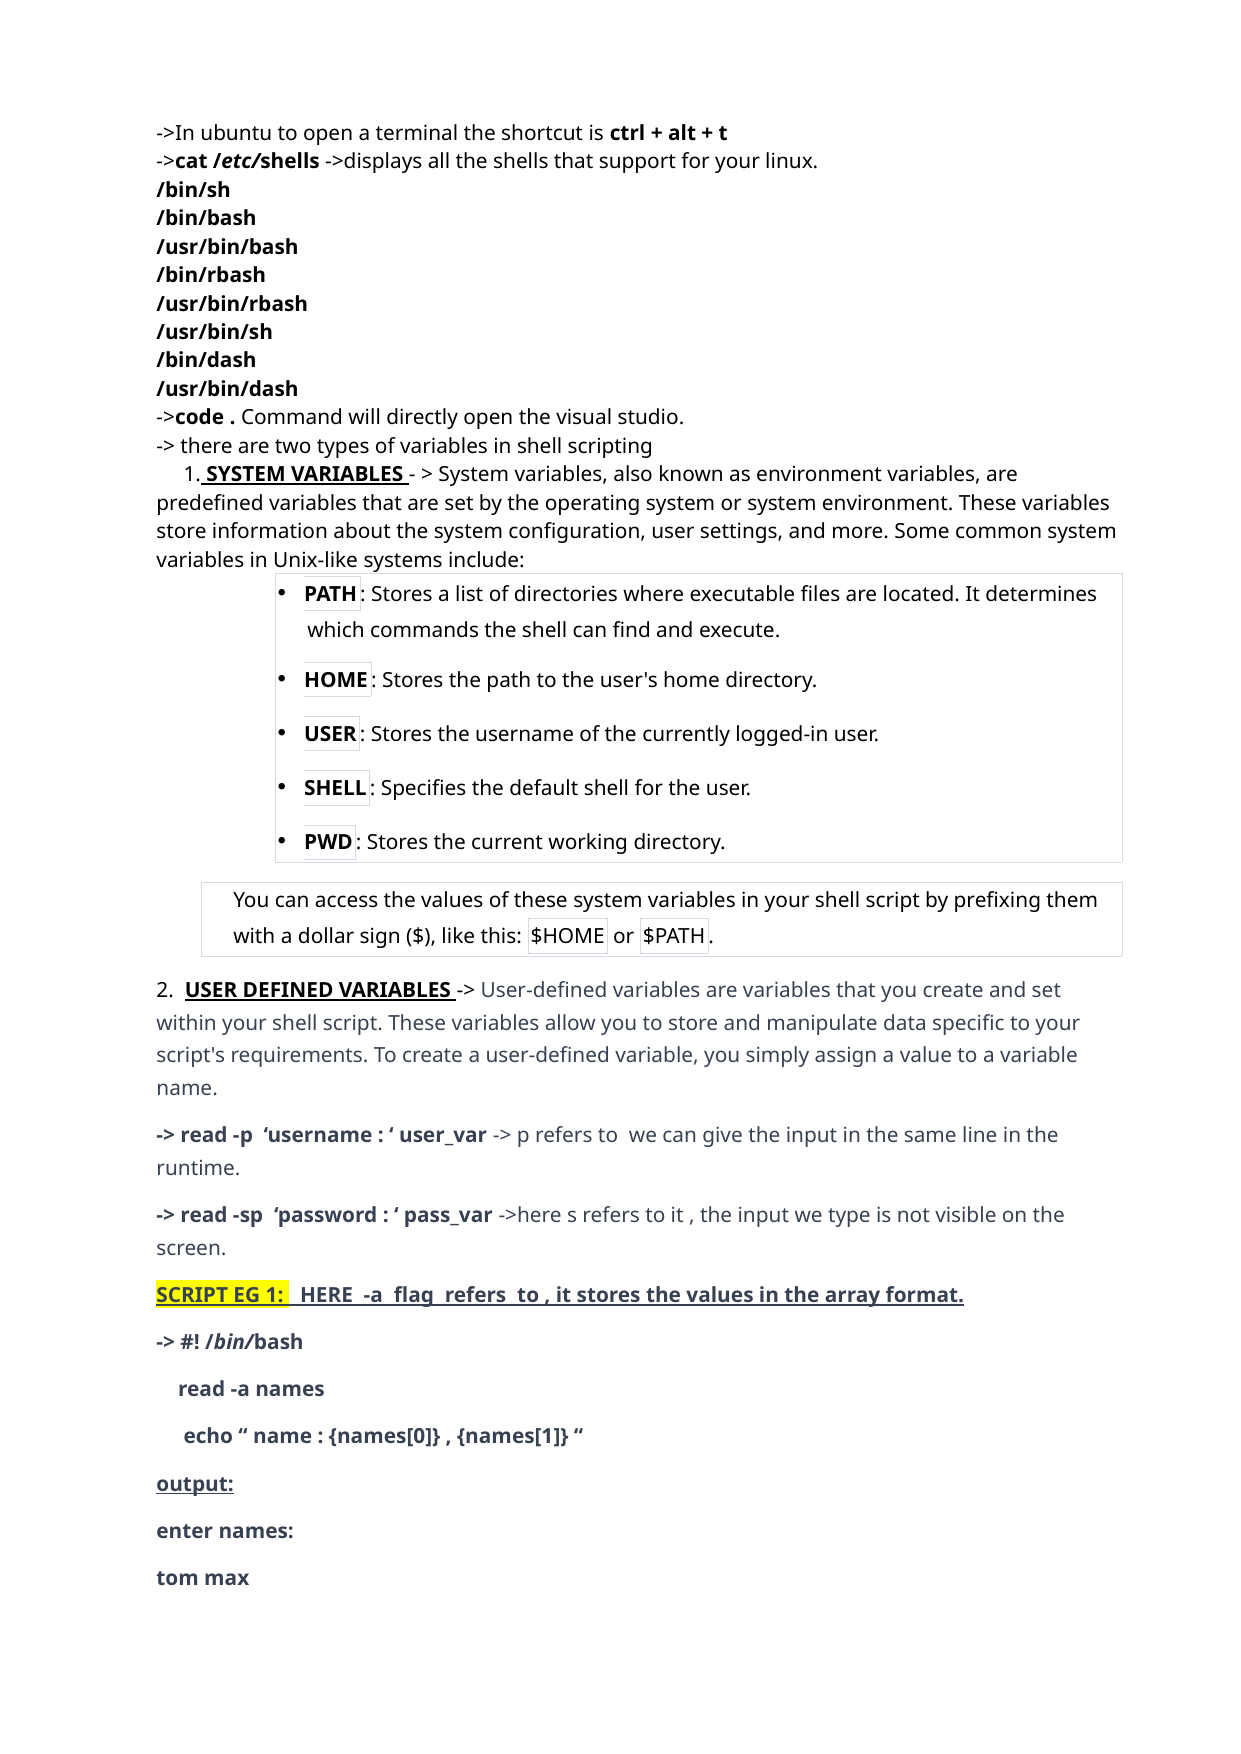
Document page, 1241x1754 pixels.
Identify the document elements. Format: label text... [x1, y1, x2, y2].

text SCRIPT EG 1: HERE -a flag refers to , it stores the values in the array format. [156, 1280, 1122, 1308]
text output: [156, 1469, 1122, 1497]
text ->In ubuntu to open a terminal the shortcut is ctrl + alt + t [156, 118, 1122, 147]
text /usr/bin/rbash [156, 289, 1122, 317]
text tom max [156, 1563, 1122, 1592]
text /usr/bin/sh [156, 317, 1122, 346]
text ->cat /etc/shells ->displays all the shells that support for your linux. [156, 147, 1122, 175]
text ->code . Command will directly open the visual studio. [156, 402, 1122, 431]
list You can access the values of these system variables in your shell script by prefixing them with a dollar sign ($), like this: $HOME or $PATH. [202, 883, 1122, 956]
text /usr/bin/bash [156, 232, 1122, 260]
text /bin/rbash [156, 260, 1122, 289]
text enter names: [156, 1516, 1122, 1544]
list HOME: Stores the path to the user's home directory. [276, 659, 1122, 696]
text /bin/bash [156, 203, 1122, 232]
text -> read -sp ‘password : ‘ pass_var ->here s refers to it , the input we type is not visible on the screen. [156, 1200, 1122, 1261]
list PWD: Stores the current working directory. [276, 821, 1122, 862]
text read -a names [156, 1374, 1122, 1403]
text -> there are two types of variables in shell scripting [156, 431, 1122, 459]
list PATH: Stores a list of directories where executable files are located. It determines which commands the shell can find and execute. [276, 574, 1122, 643]
text 2. USER DEFINED VARIABLES -> User-defined variables are variables that you create and set within your shell script. These variables allow you to store and manipulate data specific to your script's requirements. To create a user-defined variable, you simply assign a value to a variable name. [156, 975, 1122, 1102]
text /bin/sh [156, 175, 1122, 203]
text 1. SYSTEM VARIABLES - > System variables, also known as environment variables, are predefined variables that are set by the operating system or system environment. These variables store information about the system configuration, user settings, and more. Some common system variables in Unix-like systems include: [156, 459, 1122, 573]
list SHELL: Specifies the default shell for the user. [276, 767, 1122, 805]
text /bin/dash [156, 346, 1122, 374]
text -> read -p ‘username : ‘ user_var -> p refers to we can give the input in the same line in the runtime. [156, 1120, 1122, 1181]
text echo “ name : {names[0]} , {names[1]} “ [156, 1422, 1122, 1450]
text -> #! /bin/bash [156, 1327, 1122, 1356]
list USER: Stores the username of the currently logged-in user. [276, 713, 1122, 751]
text /usr/bin/dash [156, 374, 1122, 402]
